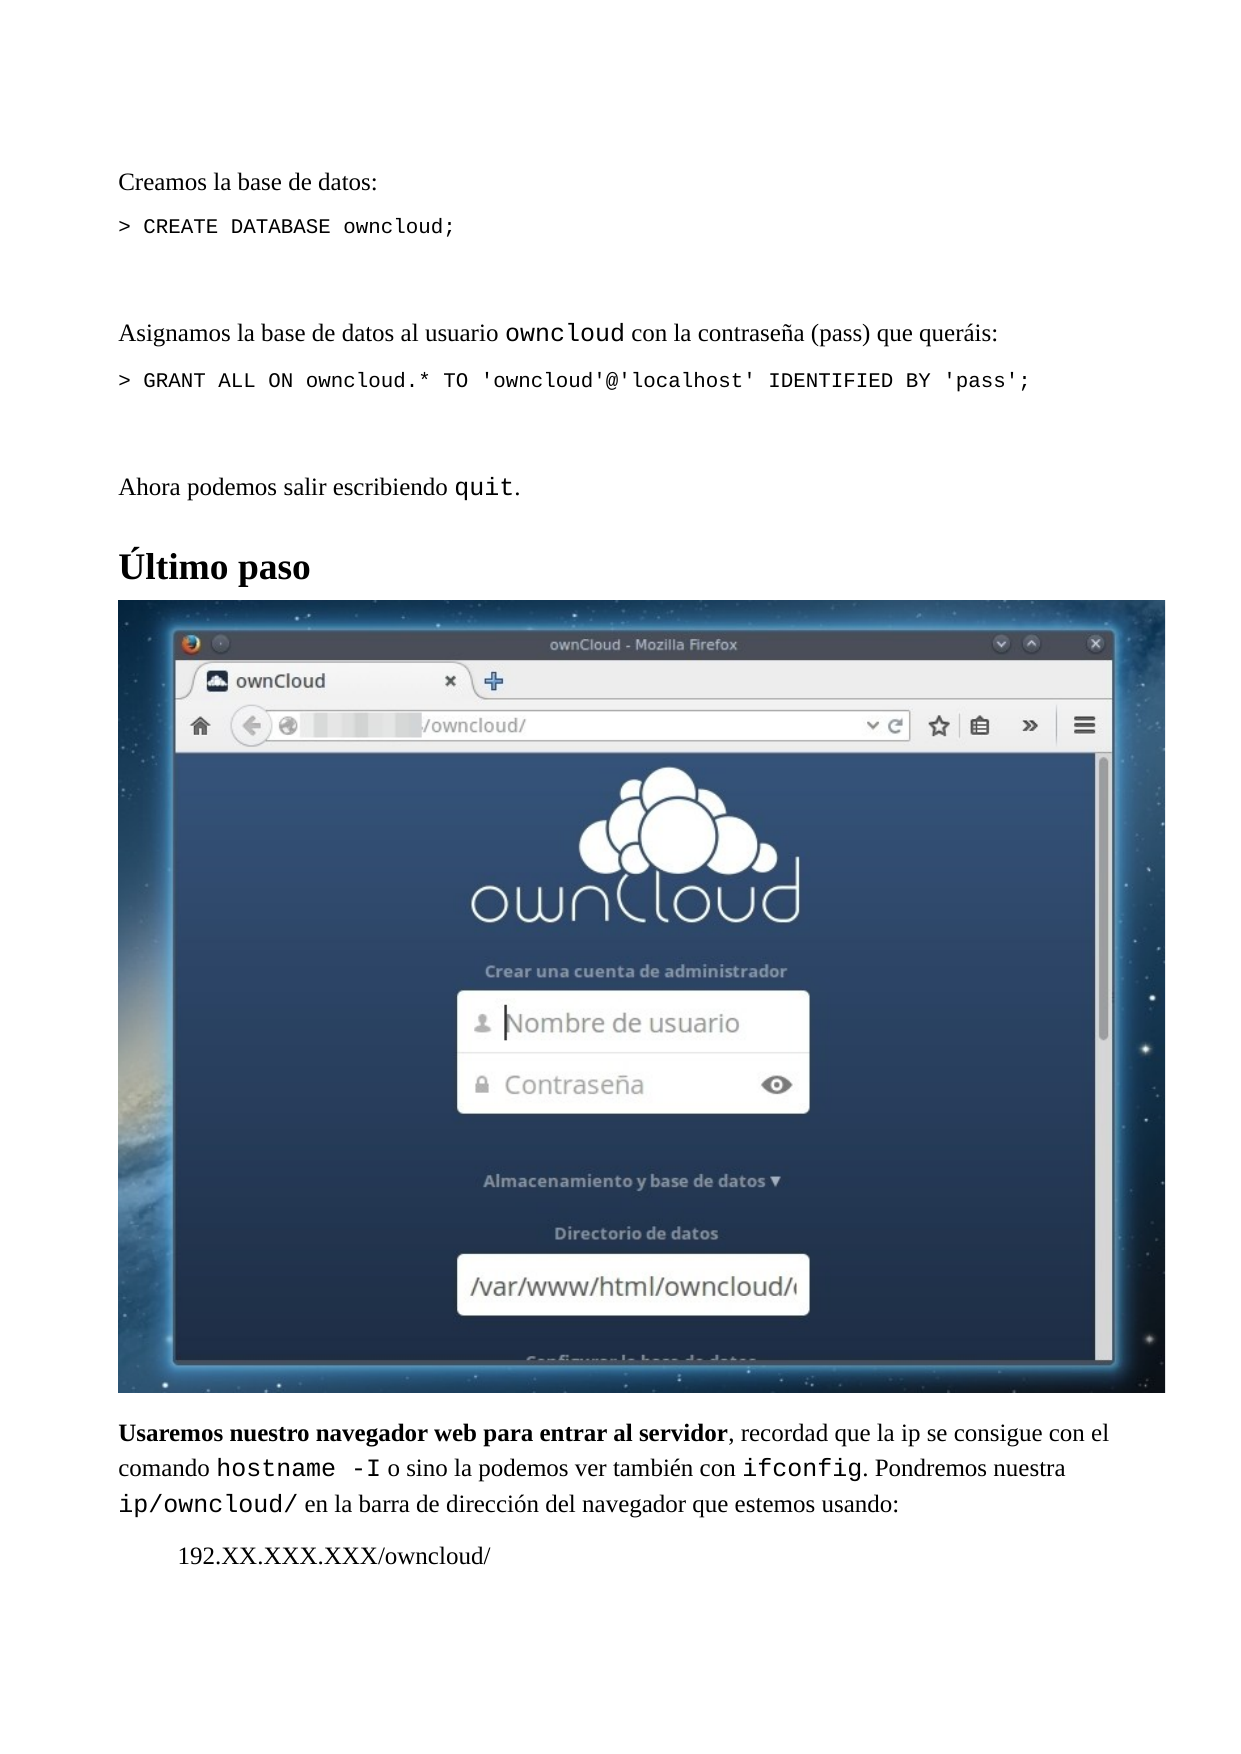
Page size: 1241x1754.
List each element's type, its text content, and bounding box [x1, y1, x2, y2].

subtitle Último paso [118, 544, 1122, 588]
text Usaremos nuestro navegador web para entrar al servidor, recordad que la ip se consigue con el comando hostname -I o sino la podemos ver también con ifconfig. Pondremos nuestra ip/owncloud/ en la barra de dirección del navegador que estemos usando: [118, 1418, 1122, 1520]
text Ahora podemos salir escribiendo quit. [118, 472, 1122, 503]
text > GRANT ALL ON owncloud.* TO 'owncloud'@'localhost' IDENTIFIED BY 'pass'; [118, 370, 1122, 394]
picture [118, 600, 1166, 1393]
text Creamos la base de datos: [118, 167, 1122, 196]
text > CREATE DATABASE owncloud; [118, 216, 1122, 240]
text Asignamos la base de datos al usuario owncloud con la contraseña (pass) que queráis: [118, 318, 1122, 349]
text 192.XX.XXX.XXX/owncloud/ [177, 1541, 1063, 1569]
